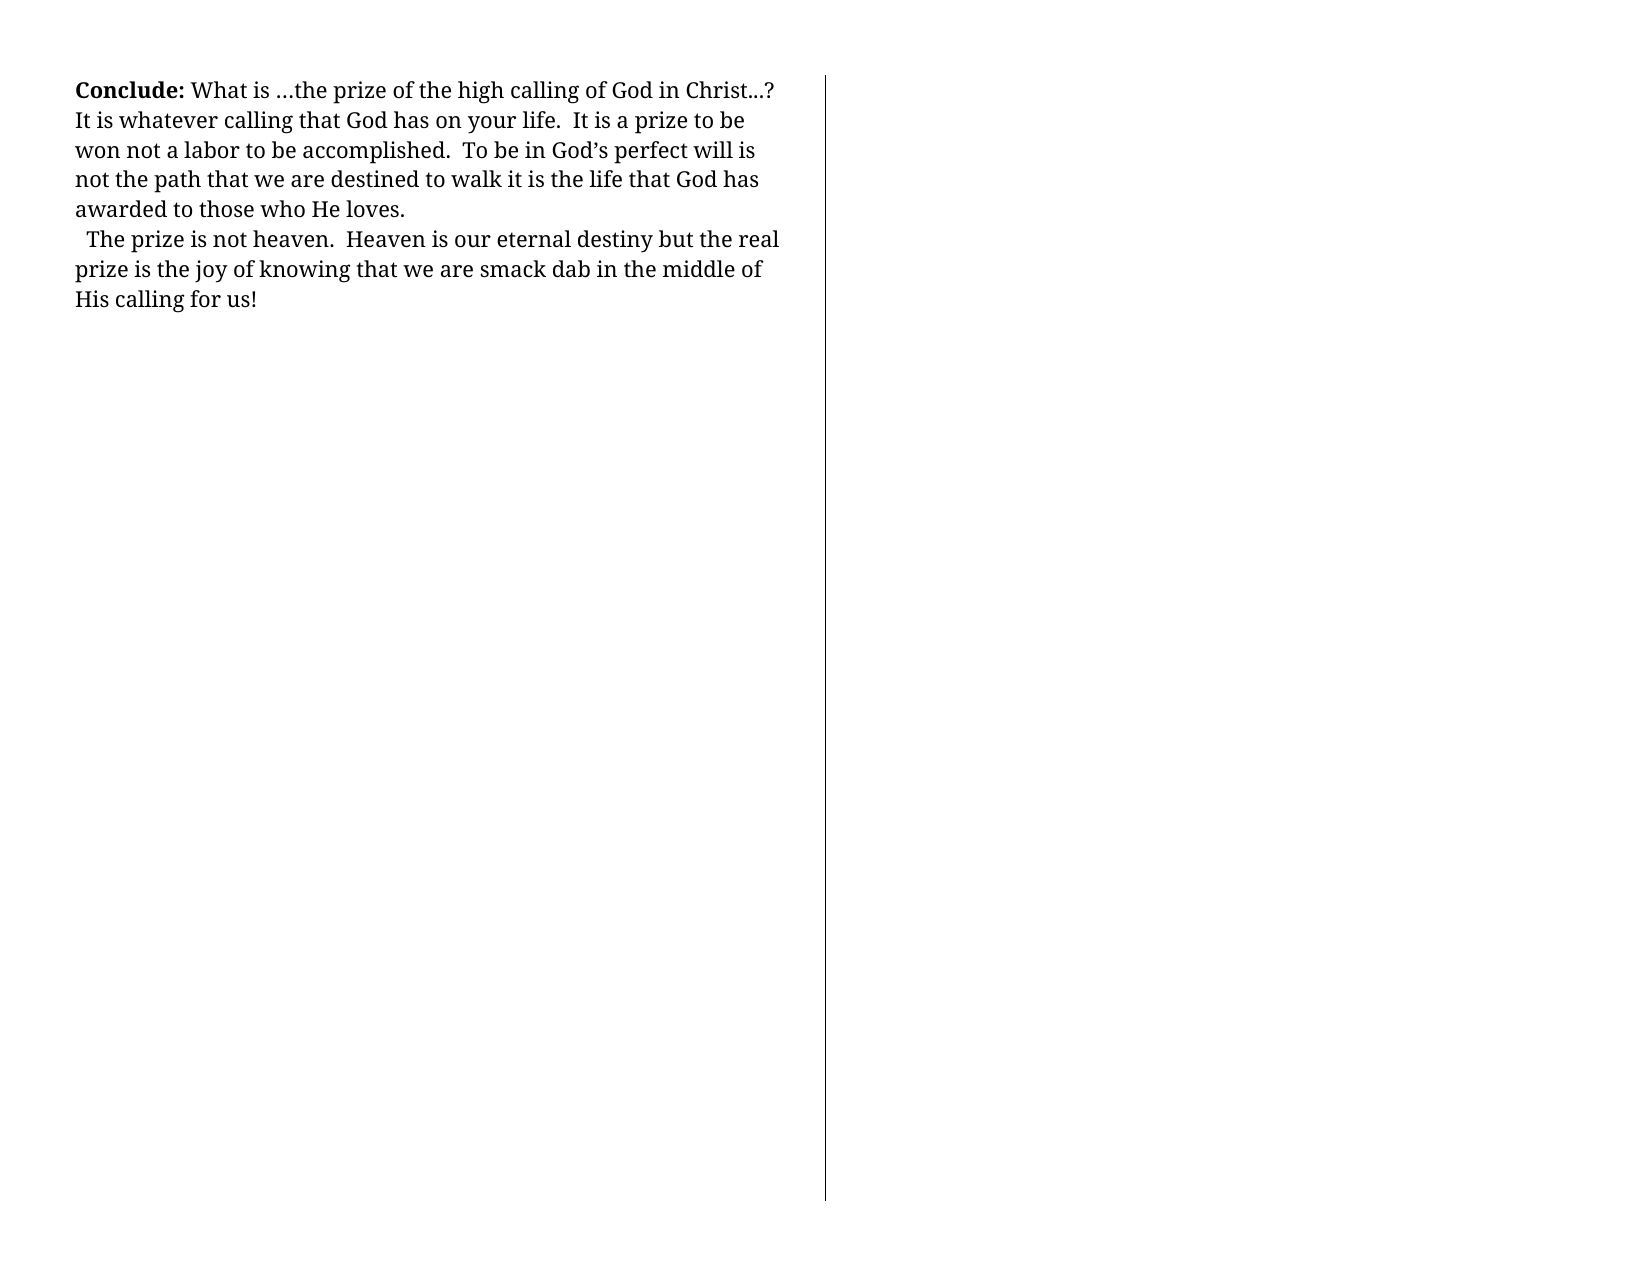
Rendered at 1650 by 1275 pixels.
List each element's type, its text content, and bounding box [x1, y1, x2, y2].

text The prize is not heaven. Heaven is our eternal destiny but the real prize is the joy of knowing that we are smack dab in the middle of His calling for us! [75, 224, 788, 313]
text Conclude: What is …the prize of the high calling of God in Christ...? It is whatever calling that God has on your life. It is a prize to be won not a labor to be accomplished. To be in God’s perfect will is not the path that we are destined to walk it is the life that God has awarded to those who He loves. [75, 75, 788, 224]
